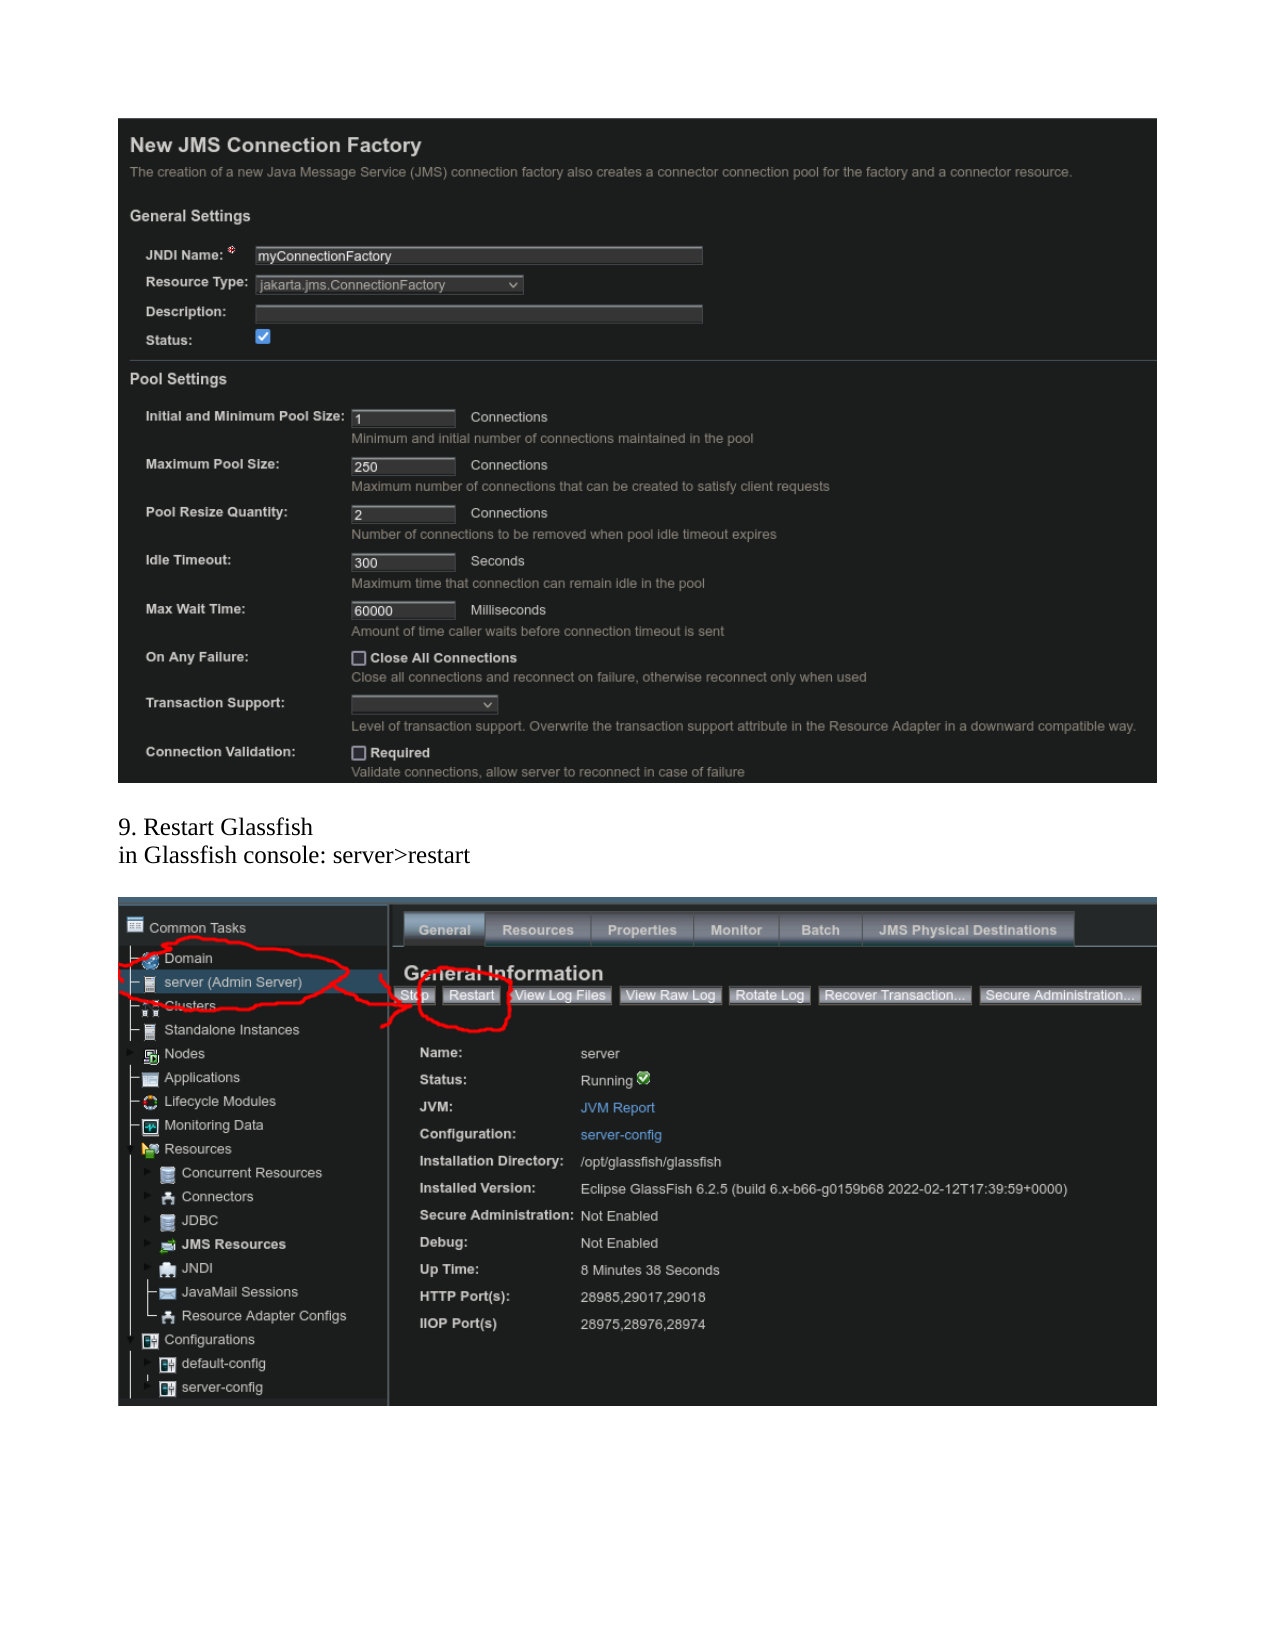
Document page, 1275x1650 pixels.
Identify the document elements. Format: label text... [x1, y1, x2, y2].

text 9. Restart Glassfish [118, 812, 1157, 840]
text in Glassfish console: server>restart [118, 840, 1157, 869]
picture [118, 118, 1157, 783]
picture [118, 897, 1157, 1406]
